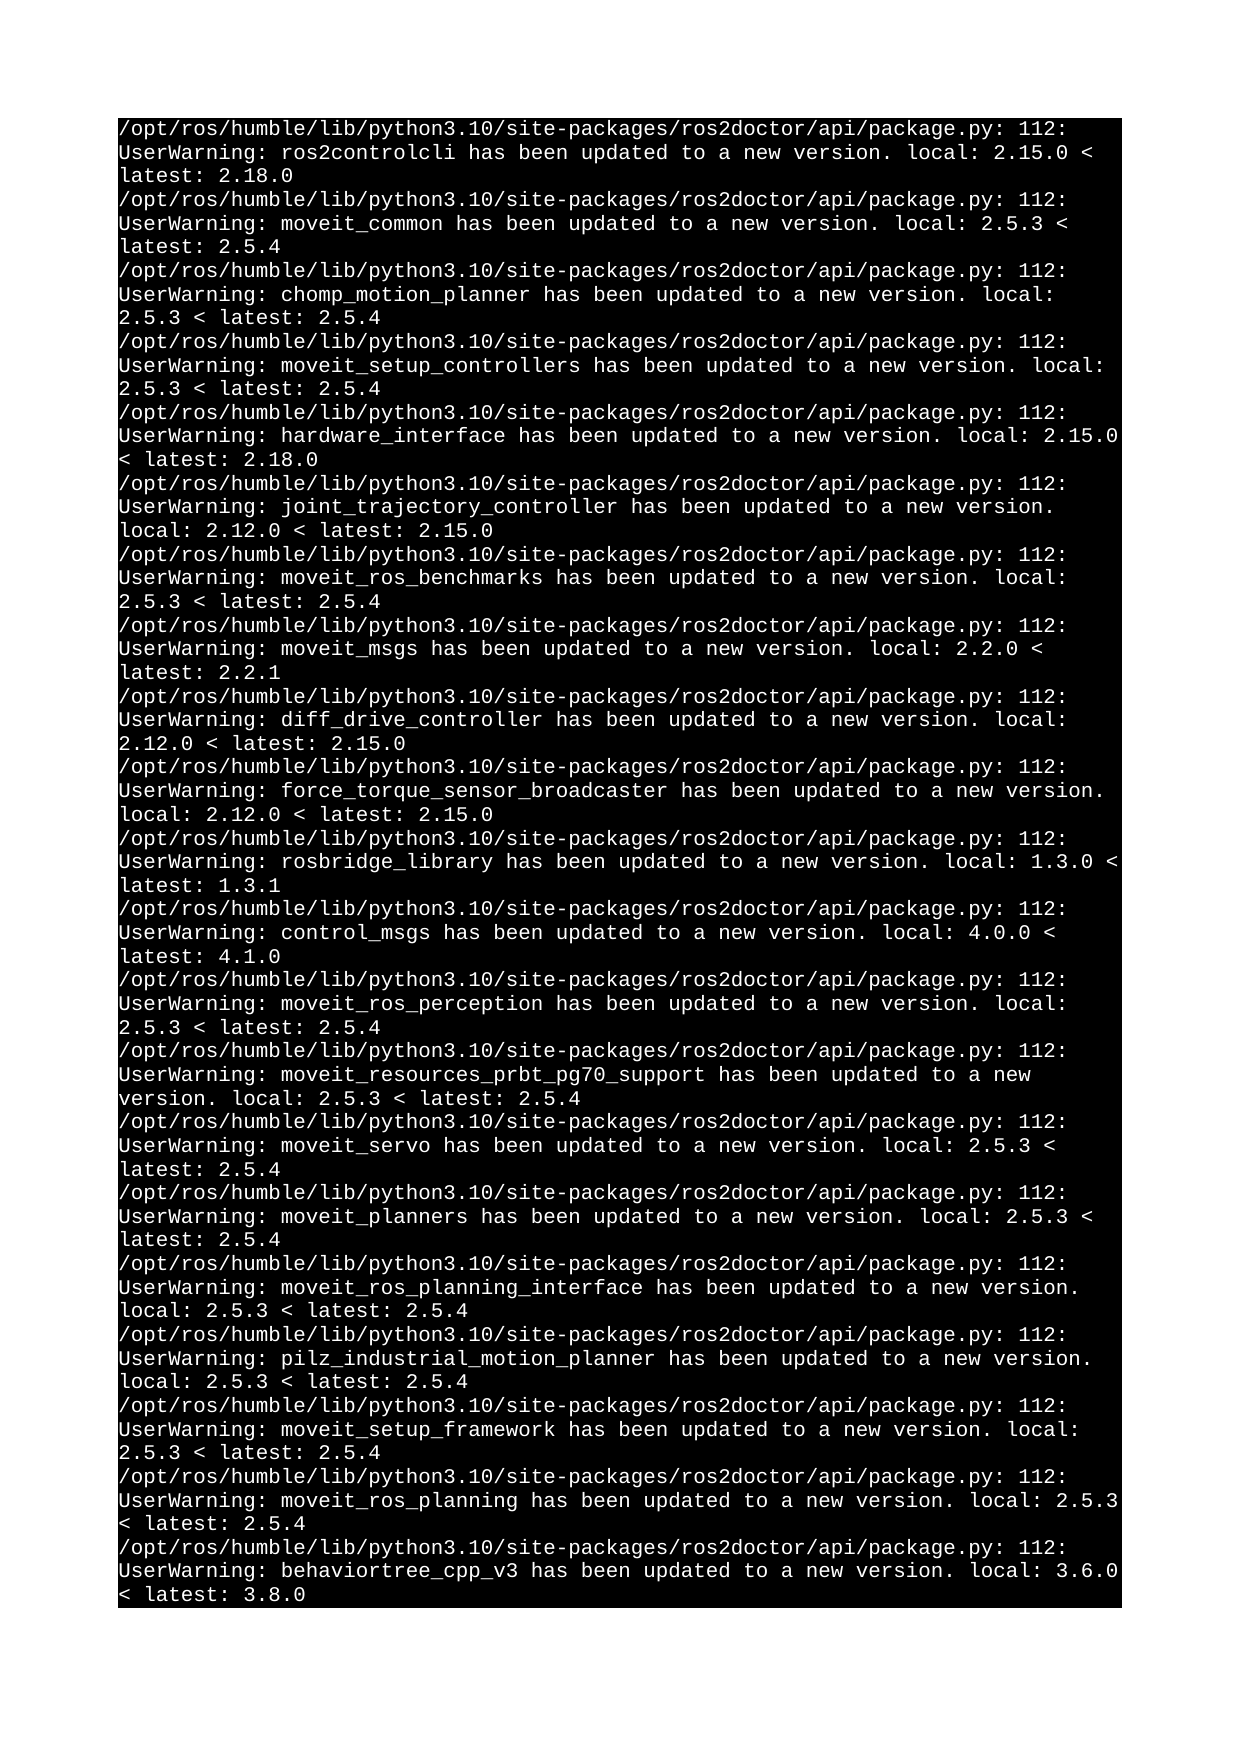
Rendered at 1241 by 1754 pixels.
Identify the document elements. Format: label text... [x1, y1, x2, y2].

text /opt/ros/humble/lib/python3.10/site-packages/ros2doctor/api/package.py: 112: UserWarning: hardware_interface has been updated to a new version. local: 2.15.0 < latest: 2.18.0 [118, 402, 1122, 473]
text /opt/ros/humble/lib/python3.10/site-packages/ros2doctor/api/package.py: 112: UserWarning: pilz_industrial_motion_planner has been updated to a new version. local: 2.5.3 < latest: 2.5.4 [118, 1324, 1122, 1395]
text /opt/ros/humble/lib/python3.10/site-packages/ros2doctor/api/package.py: 112: UserWarning: moveit_resources_prbt_pg70_support has been updated to a new version. local: 2.5.3 < latest: 2.5.4 [118, 1040, 1122, 1111]
text /opt/ros/humble/lib/python3.10/site-packages/ros2doctor/api/package.py: 112: UserWarning: moveit_planners has been updated to a new version. local: 2.5.3 < latest: 2.5.4 [118, 1182, 1122, 1253]
text /opt/ros/humble/lib/python3.10/site-packages/ros2doctor/api/package.py: 112: UserWarning: moveit_setup_controllers has been updated to a new version. local: 2.5.3 < latest: 2.5.4 [118, 331, 1122, 402]
text /opt/ros/humble/lib/python3.10/site-packages/ros2doctor/api/package.py: 112: UserWarning: moveit_setup_framework has been updated to a new version. local: 2.5.3 < latest: 2.5.4 [118, 1395, 1122, 1466]
text /opt/ros/humble/lib/python3.10/site-packages/ros2doctor/api/package.py: 112: UserWarning: moveit_msgs has been updated to a new version. local: 2.2.0 < latest: 2.2.1 [118, 615, 1122, 686]
text /opt/ros/humble/lib/python3.10/site-packages/ros2doctor/api/package.py: 112: UserWarning: rosbridge_library has been updated to a new version. local: 1.3.0 < latest: 1.3.1 [118, 827, 1122, 898]
text /opt/ros/humble/lib/python3.10/site-packages/ros2doctor/api/package.py: 112: UserWarning: ros2controlcli has been updated to a new version. local: 2.15.0 < latest: 2.18.0 [118, 118, 1122, 189]
text /opt/ros/humble/lib/python3.10/site-packages/ros2doctor/api/package.py: 112: UserWarning: moveit_ros_planning_interface has been updated to a new version. local: 2.5.3 < latest: 2.5.4 [118, 1253, 1122, 1324]
text /opt/ros/humble/lib/python3.10/site-packages/ros2doctor/api/package.py: 112: UserWarning: diff_drive_controller has been updated to a new version. local: 2.12.0 < latest: 2.15.0 [118, 686, 1122, 757]
text /opt/ros/humble/lib/python3.10/site-packages/ros2doctor/api/package.py: 112: UserWarning: control_msgs has been updated to a new version. local: 4.0.0 < latest: 4.1.0 [118, 898, 1122, 969]
text /opt/ros/humble/lib/python3.10/site-packages/ros2doctor/api/package.py: 112: UserWarning: moveit_servo has been updated to a new version. local: 2.5.3 < latest: 2.5.4 [118, 1111, 1122, 1182]
text /opt/ros/humble/lib/python3.10/site-packages/ros2doctor/api/package.py: 112: UserWarning: joint_trajectory_controller has been updated to a new version. local: 2.12.0 < latest: 2.15.0 [118, 473, 1122, 544]
text /opt/ros/humble/lib/python3.10/site-packages/ros2doctor/api/package.py: 112: UserWarning: moveit_ros_planning has been updated to a new version. local: 2.5.3 < latest: 2.5.4 [118, 1466, 1122, 1537]
text /opt/ros/humble/lib/python3.10/site-packages/ros2doctor/api/package.py: 112: UserWarning: moveit_common has been updated to a new version. local: 2.5.3 < latest: 2.5.4 [118, 189, 1122, 260]
text /opt/ros/humble/lib/python3.10/site-packages/ros2doctor/api/package.py: 112: UserWarning: moveit_ros_benchmarks has been updated to a new version. local: 2.5.3 < latest: 2.5.4 [118, 544, 1122, 615]
text /opt/ros/humble/lib/python3.10/site-packages/ros2doctor/api/package.py: 112: UserWarning: chomp_motion_planner has been updated to a new version. local: 2.5.3 < latest: 2.5.4 [118, 260, 1122, 331]
text /opt/ros/humble/lib/python3.10/site-packages/ros2doctor/api/package.py: 112: UserWarning: moveit_ros_perception has been updated to a new version. local: 2.5.3 < latest: 2.5.4 [118, 969, 1122, 1040]
text /opt/ros/humble/lib/python3.10/site-packages/ros2doctor/api/package.py: 112: UserWarning: force_torque_sensor_broadcaster has been updated to a new version. local: 2.12.0 < latest: 2.15.0 [118, 757, 1122, 827]
text /opt/ros/humble/lib/python3.10/site-packages/ros2doctor/api/package.py: 112: UserWarning: behaviortree_cpp_v3 has been updated to a new version. local: 3.6.0 < latest: 3.8.0 [118, 1537, 1122, 1608]
